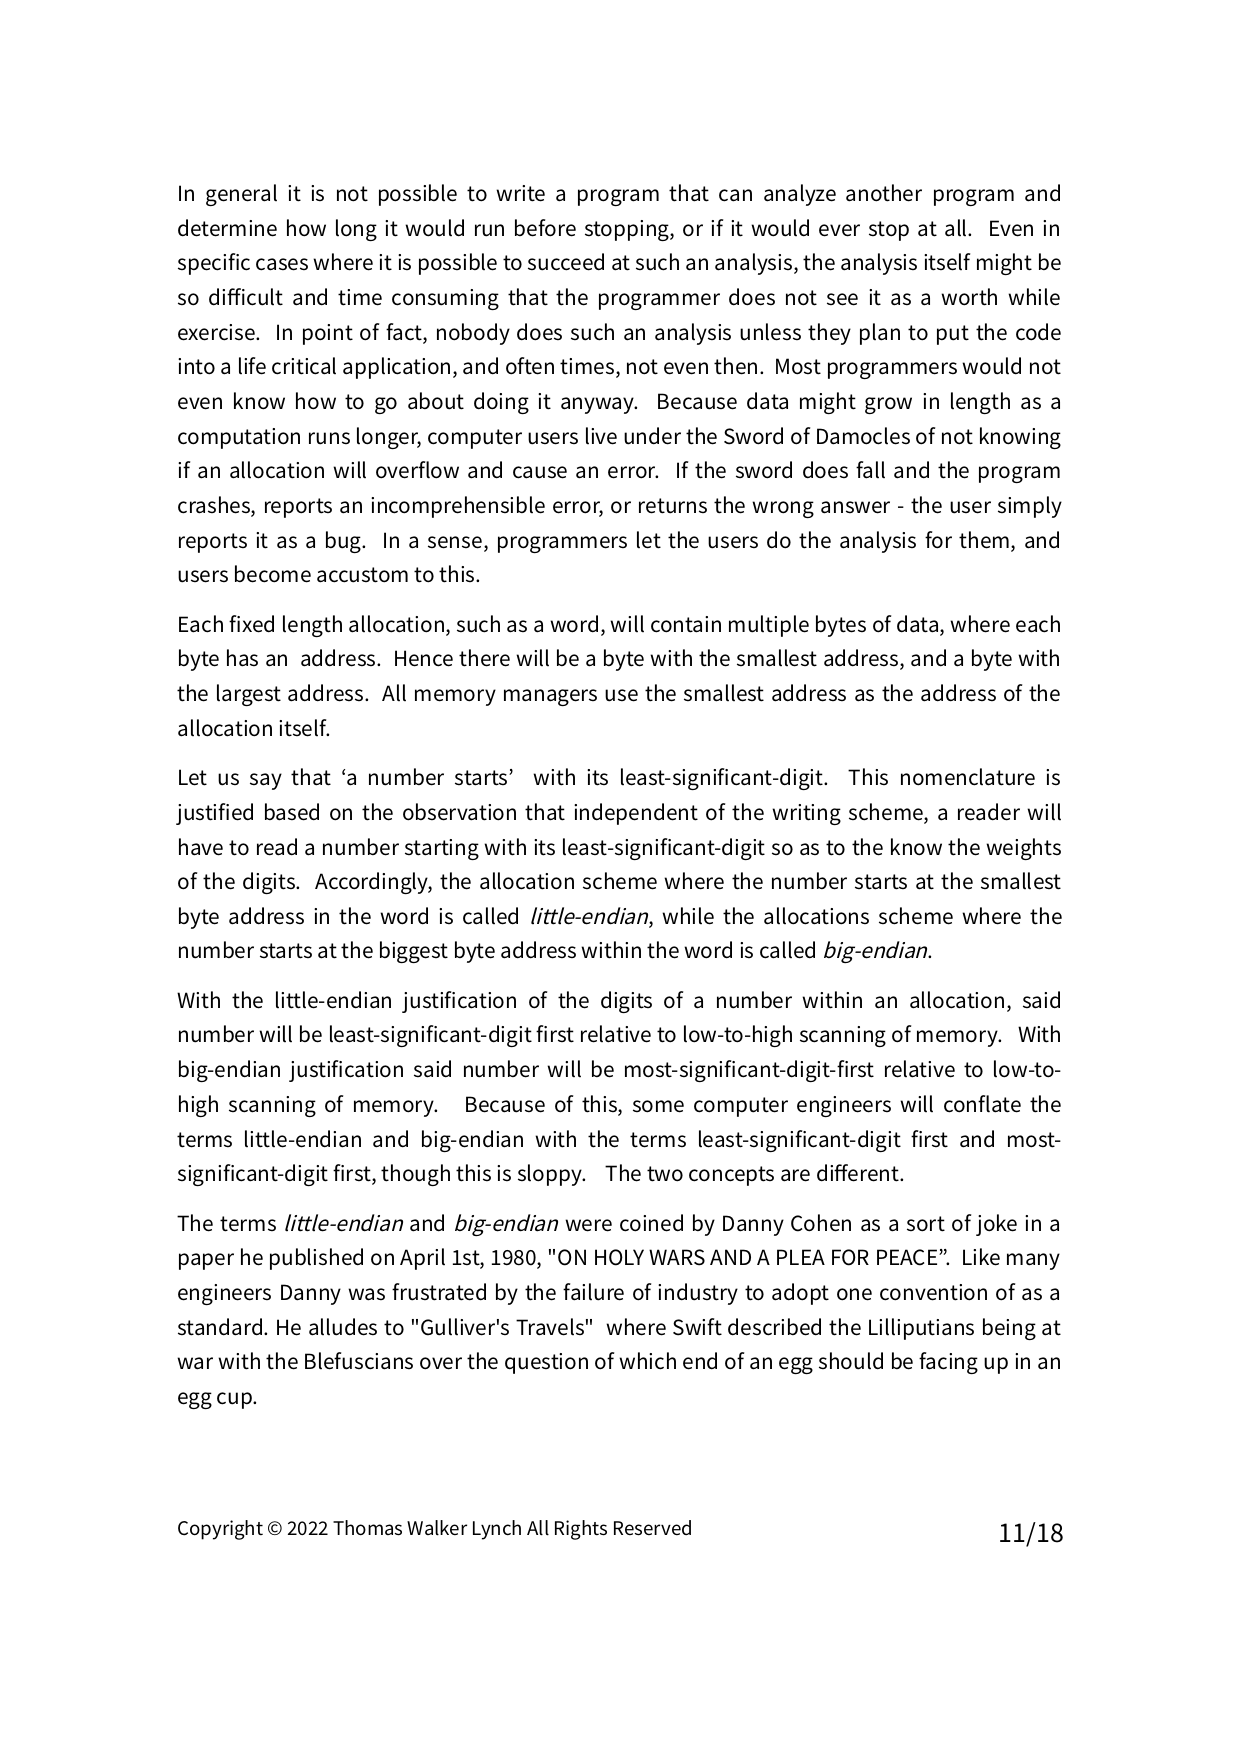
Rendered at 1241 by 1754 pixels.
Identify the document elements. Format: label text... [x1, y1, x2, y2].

text Let us say that ‘a number starts’ with its least-significant-digit. This nomenclature is justified based on the observation that independent of the writing scheme, a reader will have to read a number starting with its least-significant-digit so as to the know the weights of the digits. Accordingly, the allocation scheme where the number starts at the smallest byte address in the word is called little-endian, while the allocations scheme where the number starts at the biggest byte address within the word is called big-endian. [177, 761, 1063, 965]
text With the little-endian justification of the digits of a number within an allocation, said number will be least-significant-digit first relative to low-to-high scanning of memory. With big-endian justification said number will be most-significant-digit-first relative to low-to-high scanning of memory. Because of this, some computer engineers will conflate the terms little-endian and big-endian with the terms least-significant-digit first and most-significant-digit first, though this is sloppy. The two concepts are different. [177, 984, 1063, 1188]
text In general it is not possible to write a program that can analyze another program and determine how long it would run before stopping, or if it would ever stop at all. Even in specific cases where it is possible to succeed at such an analysis, the analysis itself might be so difficult and time consuming that the programmer does not see it as a worth while exercise. In point of fact, nobody does such an analysis unless they plan to put the code into a life critical application, and often times, not even then. Most programmers would not even know how to go about doing it anyway. Because data might grow in length as a computation runs longer, computer users live under the Sword of Damocles of not knowing if an allocation will overflow and cause an error. If the sword does fall and the program crashes, reports an incomprehensible error, or returns the wrong answer - the user simply reports it as a bug. In a sense, programmers let the users do the analysis for them, and users become accustom to this. [177, 177, 1063, 589]
text Each fixed length allocation, such as a word, will contain multiple bytes of data, where each byte has an address. Hence there will be a byte with the smallest address, and a byte with the largest address. All memory managers use the smallest address as the address of the allocation itself. [177, 608, 1063, 742]
text The terms little-endian and big-endian were coined by Danny Cohen as a sort of joke in a paper he published on April 1st, 1980, "ON HOLY WARS AND A PLEA FOR PEACE”. Like many engineers Danny was frustrated by the failure of industry to adopt one convention of as a standard. He alludes to "Gulliver's Travels" where Swift described the Lilliputians being at war with the Blefuscians over the question of which end of an egg should be facing up in an egg cup. [177, 1207, 1063, 1410]
